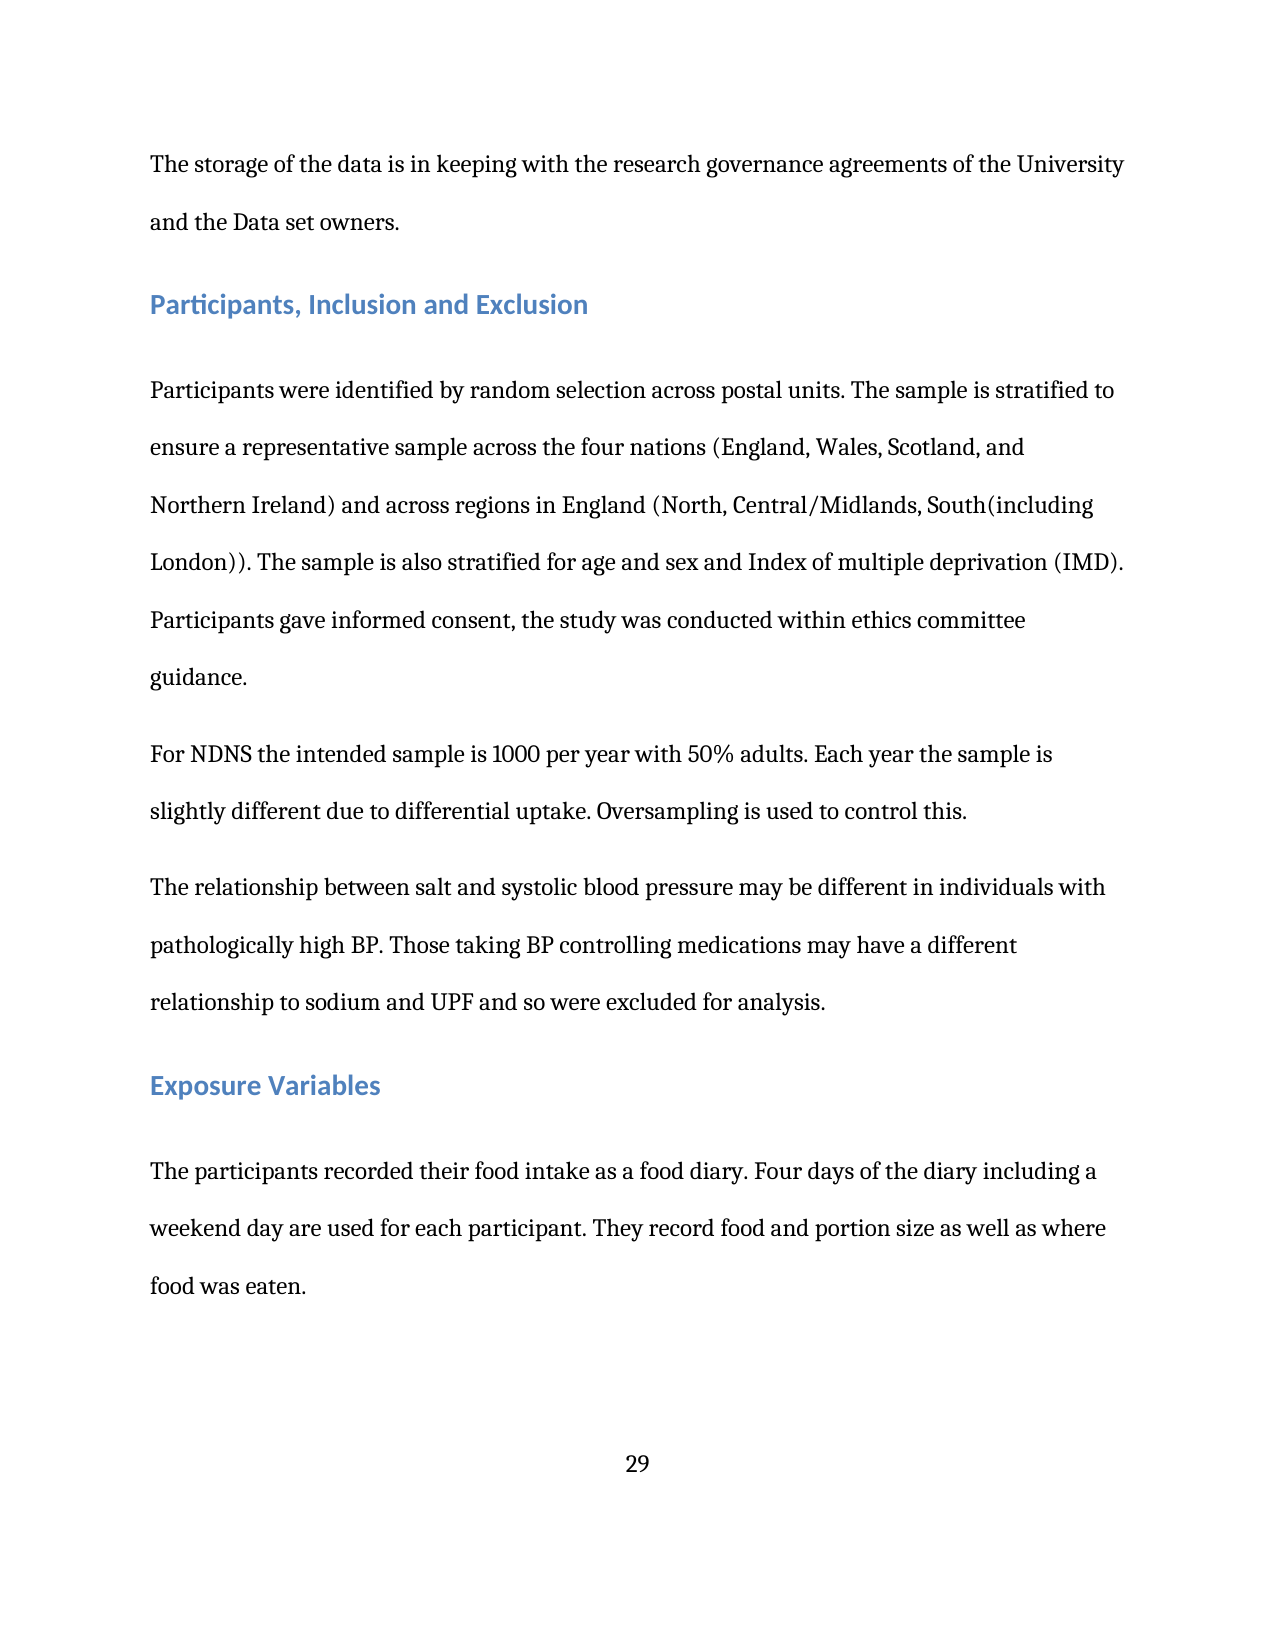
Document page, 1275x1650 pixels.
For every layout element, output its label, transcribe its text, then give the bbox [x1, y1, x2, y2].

text Participants were identified by random selection across postal units. The sample is stratified to ensure a representative sample across the four nations (England, Wales, Scotland, and Northern Ireland) and across regions in England (North, Central/Midlands, South(including London)). The sample is also stratified for age and sex and Index of multiple deprivation (IMD). Participants gave informed consent, the study was conducted within ethics committee guidance. [150, 376, 1125, 692]
text For NDNS the intended sample is 1000 per year with 50% adults. Each year the sample is slightly different due to differential uptake. Oversampling is used to control this. [150, 739, 1125, 826]
text The participants recorded their food intake as a food diary. Four days of the diary including a weekend day are used for each participant. They record food and portion size as well as where food was eaten. [150, 1157, 1125, 1300]
subtitle Participants, Inclusion and Exclusion [150, 286, 1125, 321]
text The relationship between salt and systolic blood pressure may be different in individuals with pathologically high BP. Those taking BP controlling medications may have a different relationship to sodium and UPF and so were excluded for analysis. [150, 873, 1125, 1017]
text The storage of the data is in keeping with the research governance agreements of the University and the Data set owners. [150, 150, 1125, 236]
subtitle Exposure Variables [150, 1067, 1125, 1102]
